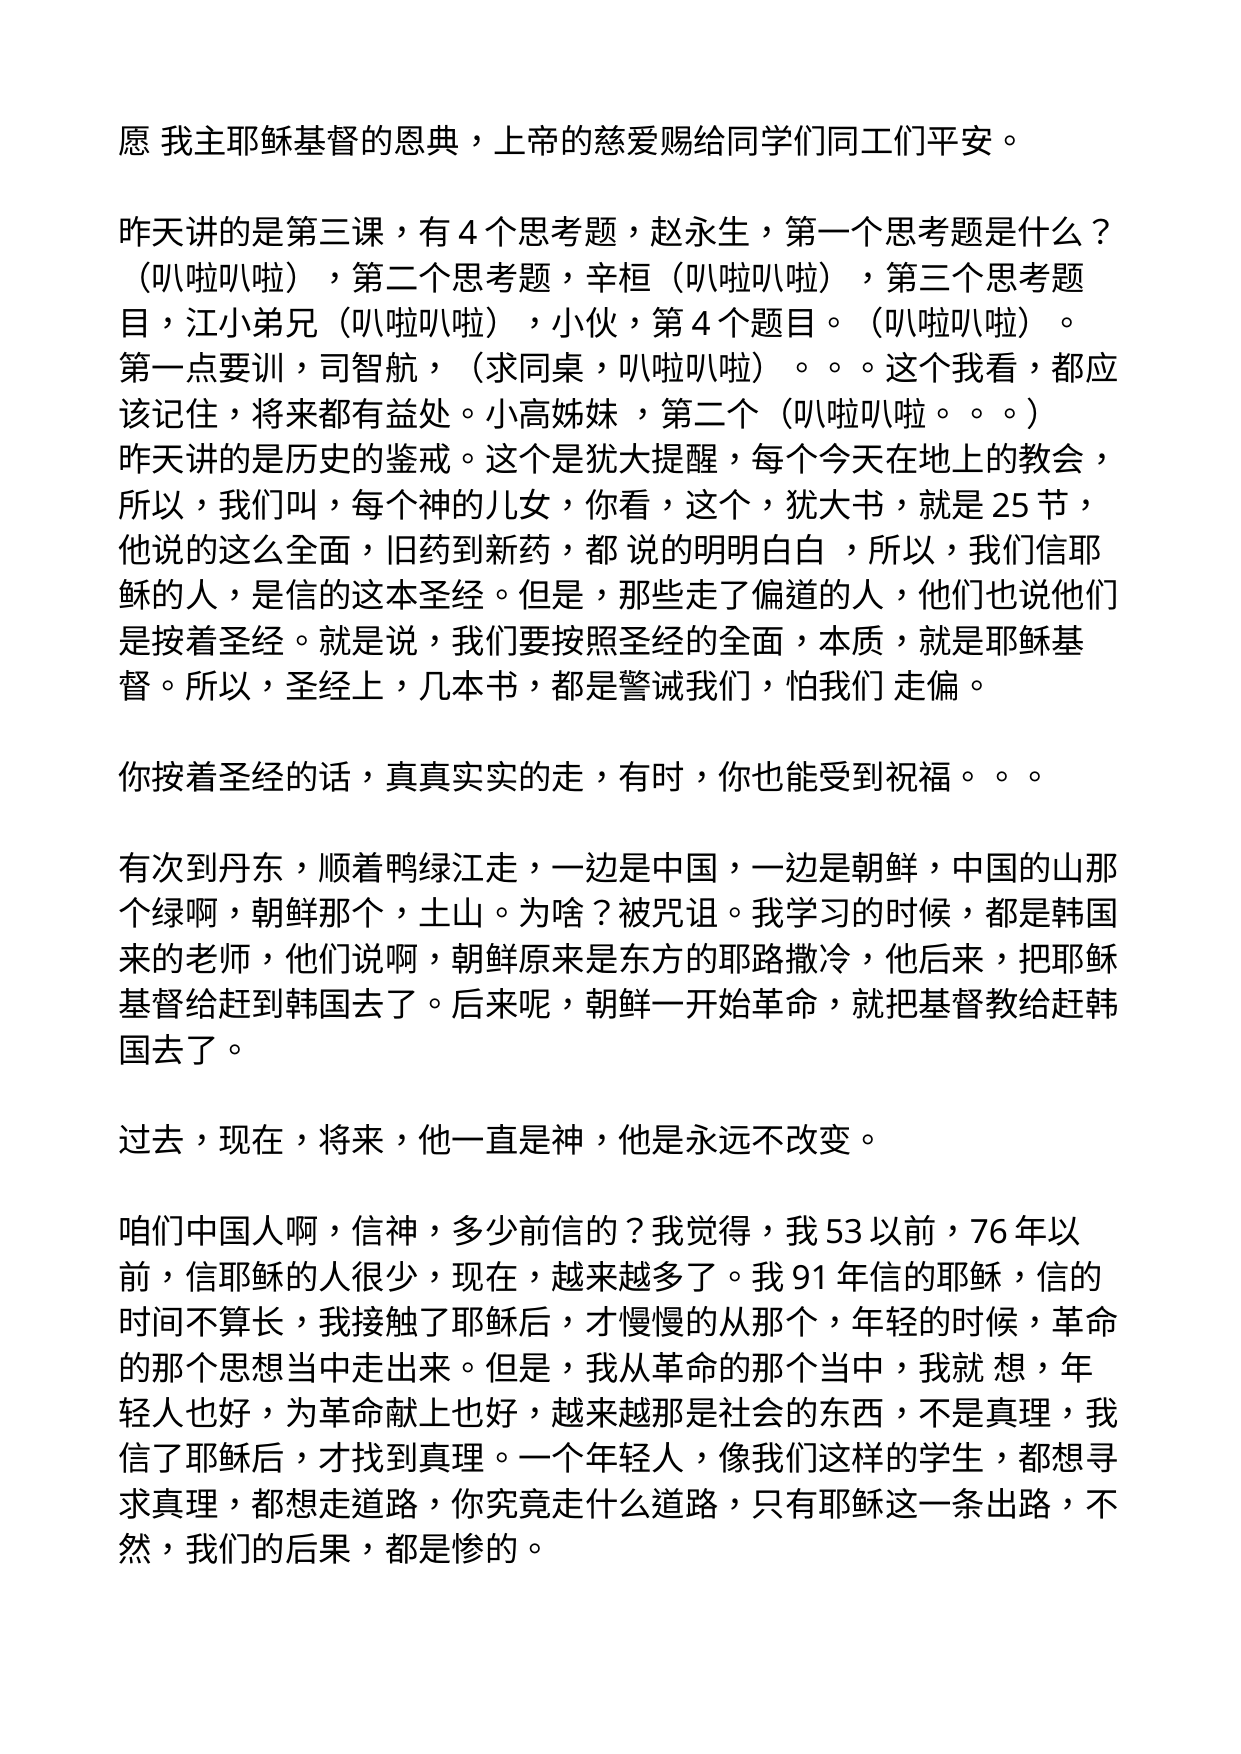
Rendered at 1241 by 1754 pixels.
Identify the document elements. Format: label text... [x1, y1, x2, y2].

text 昨天讲的是第三课，有4个思考题，赵永生，第一个思考题是什么？（叭啦叭啦），第二个思考题，辛桓（叭啦叭啦），第三个思考题目，江小弟兄（叭啦叭啦），小伙，第4个题目。（叭啦叭啦）。 [118, 209, 1122, 345]
text 过去，现在，将来，他一直是神，他是永远不改变。 [118, 1117, 1122, 1163]
text 有次到丹东，顺着鸭绿江走，一边是中国，一边是朝鲜，中国的山那个绿啊，朝鲜那个，土山。为啥？被咒诅。我学习的时候，都是韩国来的老师，他们说啊，朝鲜原来是东方的耶路撒冷，他后来，把耶稣基督给赶到韩国去了。后来呢，朝鲜一开始革命，就把基督教给赶韩国去了。 [118, 845, 1122, 1072]
text 昨天讲的是历史的鉴戒。这个是犹大提醒，每个今天在地上的教会，所以，我们叫，每个神的儿女，你看，这个，犹大书，就是25节，他说的这么全面，旧药到新药，都 说的明明白白 ，所以，我们信耶稣的人，是信的这本圣经。但是，那些走了偏道的人，他们也说他们是按着圣经。就是说，我们要按照圣经的全面，本质，就是耶稣基督。所以，圣经上，几本书，都是警诫我们，怕我们 走偏。 [118, 436, 1122, 708]
text 第一点要训，司智航，（求同桌，叭啦叭啦）。。。这个我看，都应该记住，将来都有益处。小高姊妹 ，第二个（叭啦叭啦。。。） [118, 345, 1122, 436]
text 咱们中国人啊，信神，多少前信的？我觉得，我53以前，76年以前，信耶稣的人很少，现在，越来越多了。我91年信的耶稣，信的时间不算长，我接触了耶稣后，才慢慢的从那个，年轻的时候，革命的那个思想当中走出来。但是，我从革命的那个当中，我就 想，年轻人也好，为革命献上也好，越来越那是社会的东西，不是真理，我信了耶稣后，才找到真理。一个年轻人，像我们这样的学生，都想寻求真理，都想走道路，你究竟走什么道路，只有耶稣这一条出路，不然，我们的后果，都是惨的。 [118, 1208, 1122, 1571]
text 愿 我主耶稣基督的恩典，上帝的慈爱赐给同学们同工们平安。 [118, 118, 1122, 163]
text 你按着圣经的话，真真实实的走，有时，你也能受到祝福。。。 [118, 754, 1122, 799]
